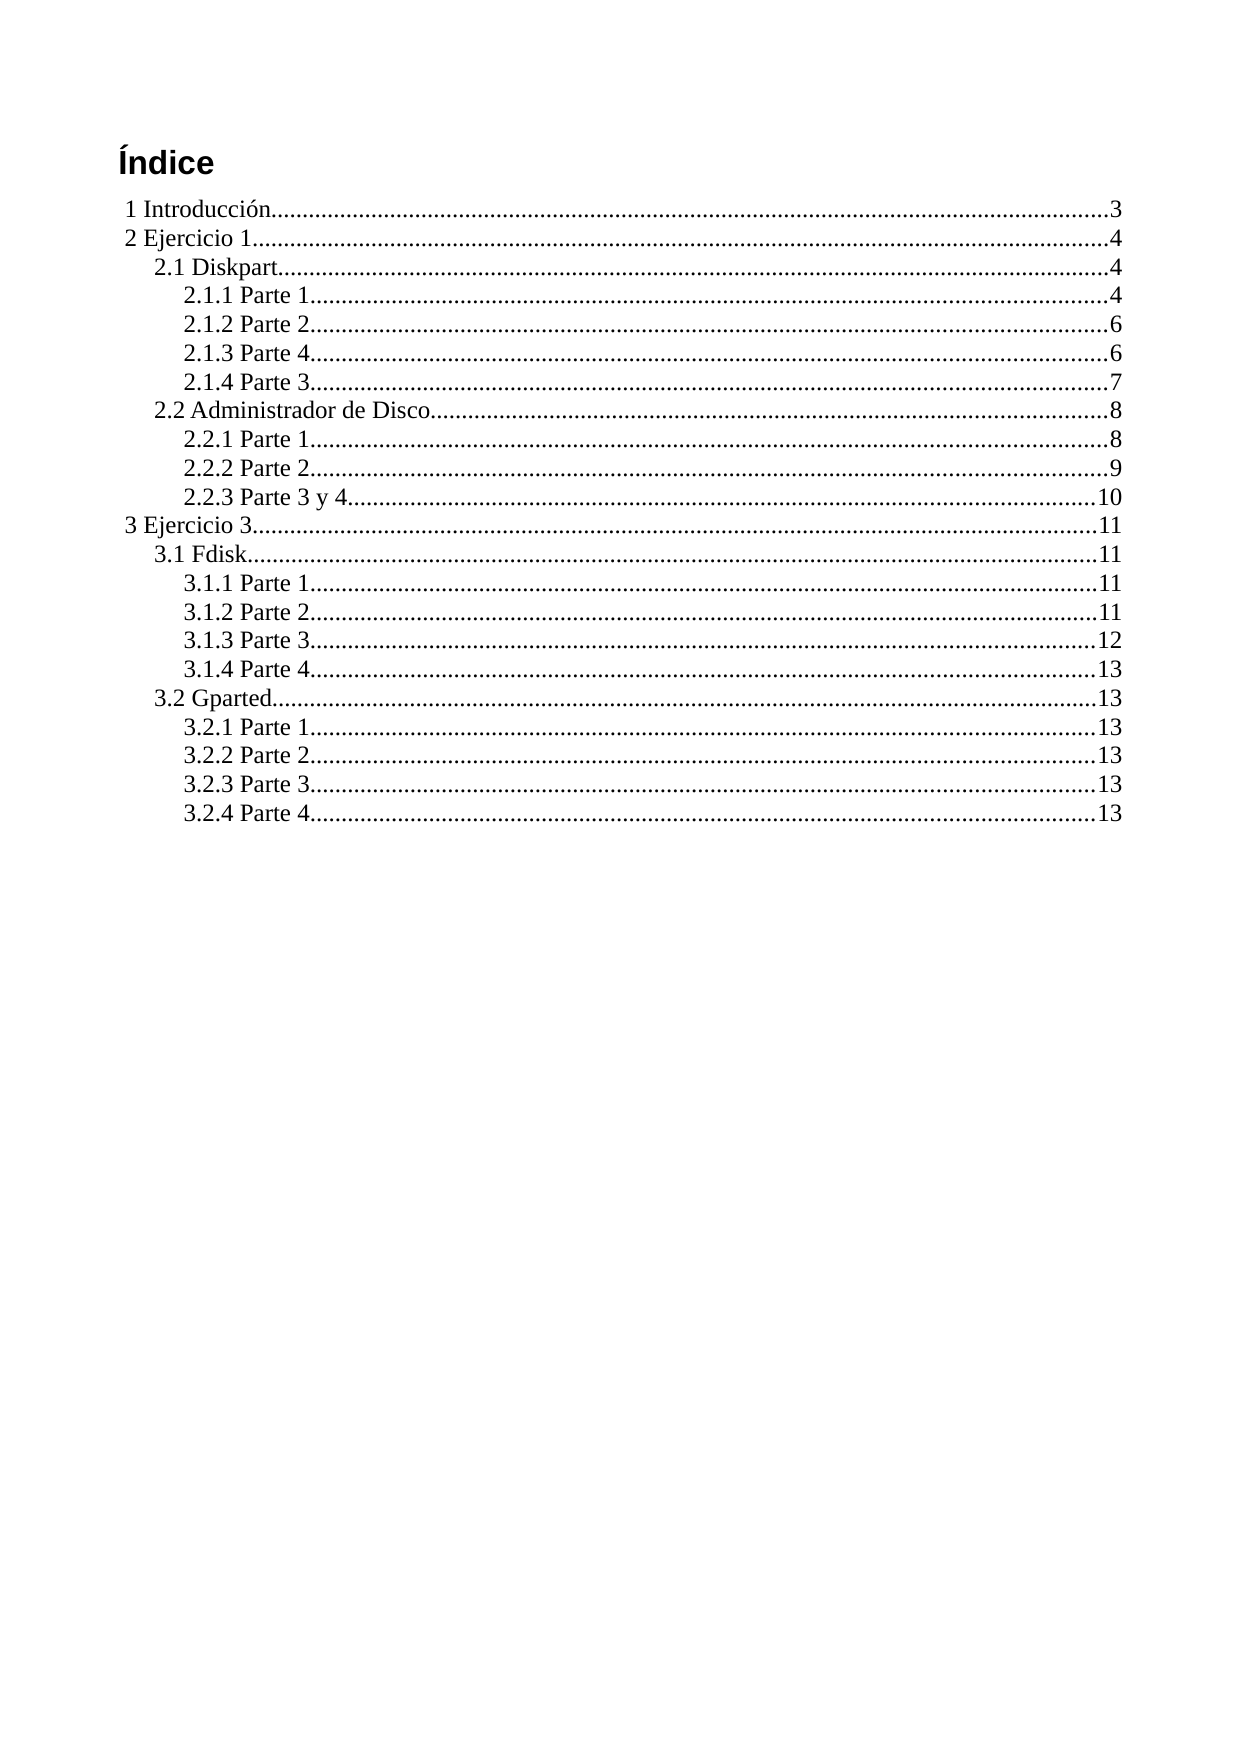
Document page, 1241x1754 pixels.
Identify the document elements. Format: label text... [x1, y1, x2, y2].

text 3.1 Fdisk 11 [148, 539, 1122, 568]
text 2.1.2 Parte 2 6 [177, 309, 1122, 338]
text 2.2.1 Parte 1 8 [177, 424, 1122, 453]
text 3.2.3 Parte 3 13 [177, 769, 1122, 798]
text 2.1.4 Parte 3 7 [177, 367, 1122, 395]
text 1 Introducción 3 [118, 194, 1122, 223]
subtitle Índice [118, 143, 1122, 182]
text 3 Ejercicio 3 11 [118, 510, 1122, 539]
text 3.1.1 Parte 1 11 [177, 568, 1122, 597]
text 2.1.3 Parte 4 6 [177, 338, 1122, 367]
text 3.1.3 Parte 3 12 [177, 625, 1122, 654]
text 3.1.2 Parte 2 11 [177, 597, 1122, 625]
text 3.1.4 Parte 4 13 [177, 654, 1122, 683]
text 3.2.2 Parte 2 13 [177, 740, 1122, 769]
text 2.2 Administrador de Disco 8 [148, 395, 1122, 424]
text 2.2.3 Parte 3 y 4 10 [177, 482, 1122, 510]
text 2.1.1 Parte 1 4 [177, 280, 1122, 309]
text 3.2.1 Parte 1 13 [177, 712, 1122, 740]
text 3.2 Gparted 13 [148, 683, 1122, 712]
text 3.2.4 Parte 4 13 [177, 798, 1122, 827]
text 2.2.2 Parte 2 9 [177, 453, 1122, 482]
text 2 Ejercicio 1 4 [118, 223, 1122, 252]
text 2.1 Diskpart 4 [148, 252, 1122, 280]
